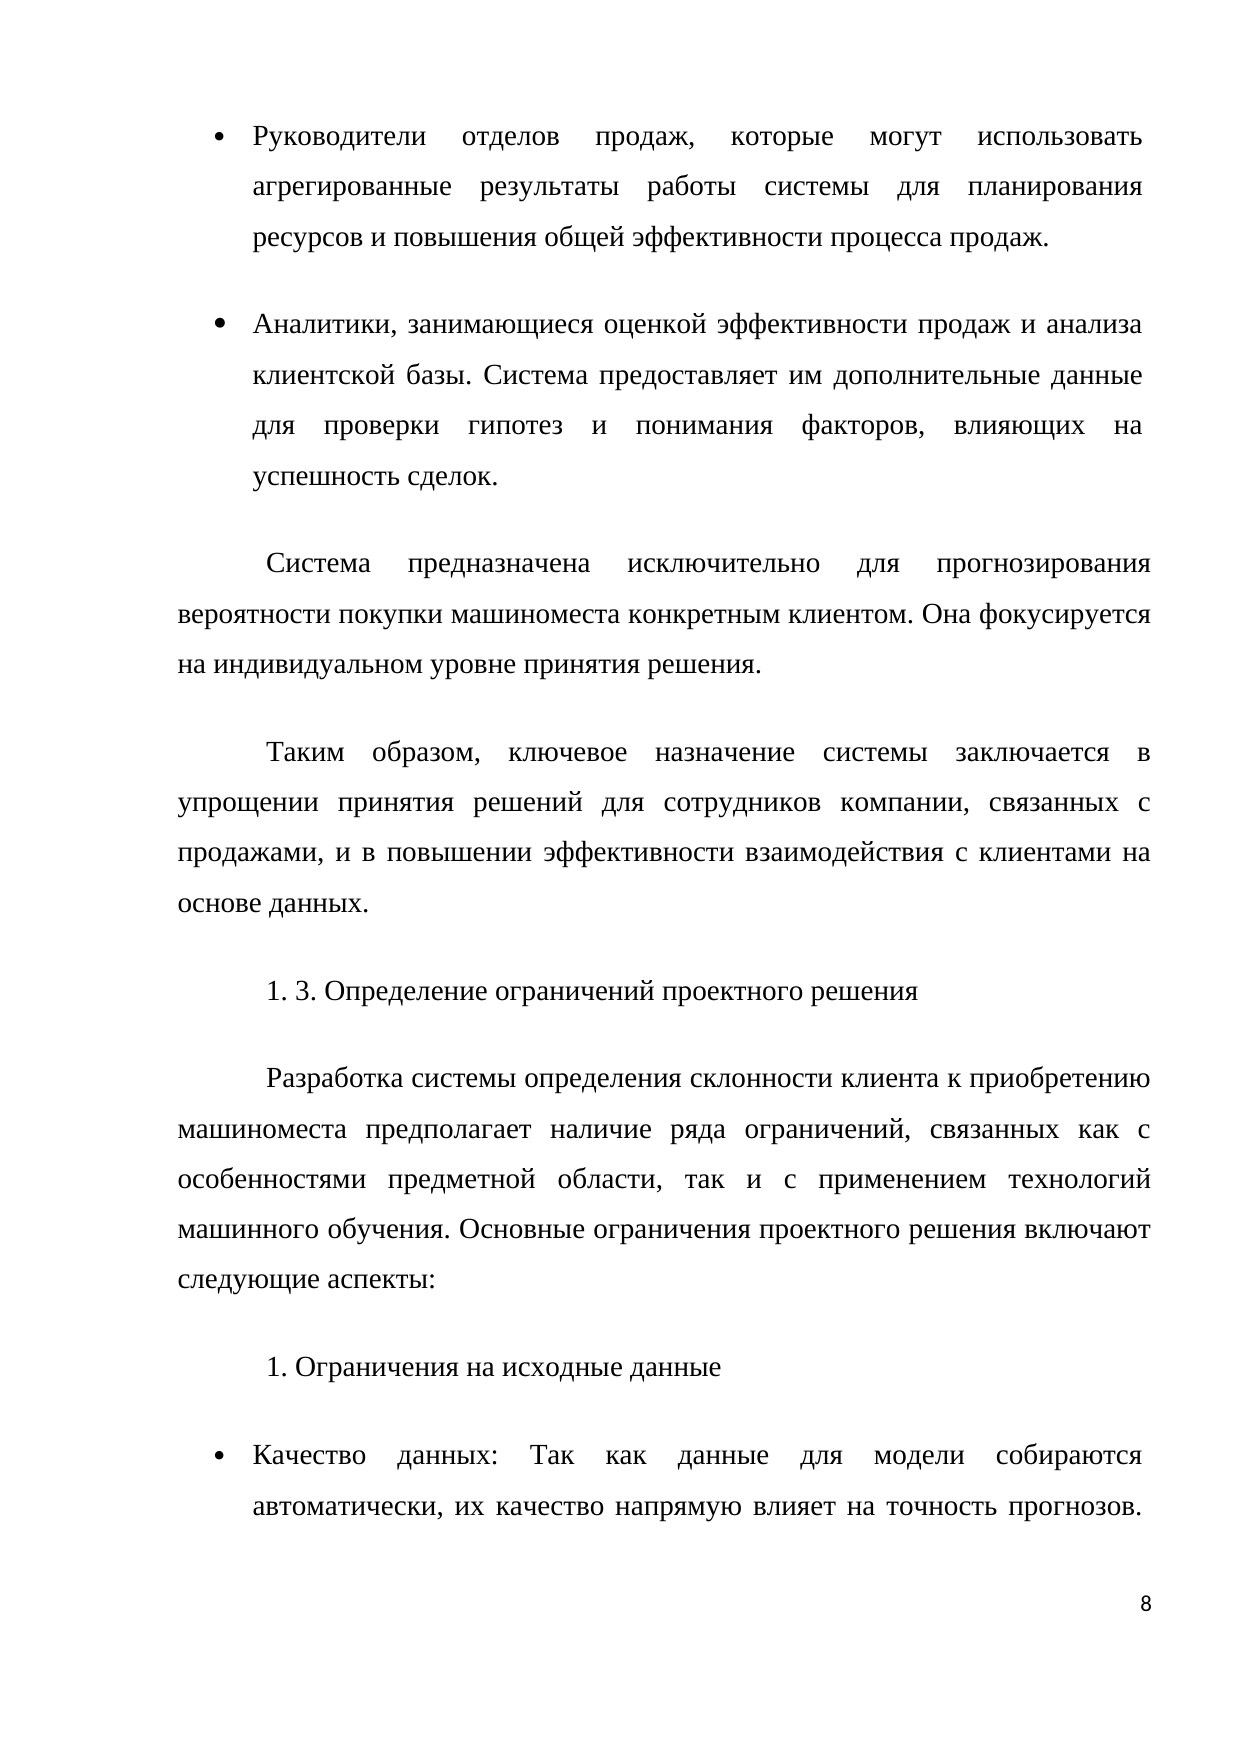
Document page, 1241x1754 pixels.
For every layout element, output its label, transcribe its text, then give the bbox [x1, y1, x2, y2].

list Аналитики, занимающиеся оценкой эффективности продаж и анализа клиентской базы. Система предоставляет им дополнительные данные для проверки гипотез и понимания факторов, влияющих на успешность сделок. [215, 307, 1143, 491]
list Руководители отделов продаж, которые могут использовать агрегированные результаты работы системы для планирования ресурсов и повышения общей эффективности процесса продаж. [215, 118, 1143, 252]
list Качество данных: Так как данные для модели собираются автоматически, их качество напрямую влияет на точность прогнозов. [215, 1437, 1143, 1521]
text Разработка системы определения склонности клиента к приобретению машиноместа предполагает наличие ряда ограничений, связанных как с особенностями предметной области, так и с применением технологий машинного обучения. Основные ограничения проектного решения включают следующие аспекты: [177, 1060, 1152, 1295]
text Таким образом, ключевое назначение системы заключается в упрощении принятия решений для сотрудников компании, связанных с продажами, и в повышении эффективности взаимодействия с клиентами на основе данных. [177, 734, 1152, 918]
subtitle 1. 3. Определение ограничений проектного решения [177, 973, 1152, 1006]
text Система предназначена исключительно для прогнозирования вероятности покупки машиноместа конкретным клиентом. Она фокусируется на индивидуальном уровне принятия решения. [177, 545, 1152, 679]
text 1. Ограничения на исходные данные [177, 1349, 1152, 1383]
